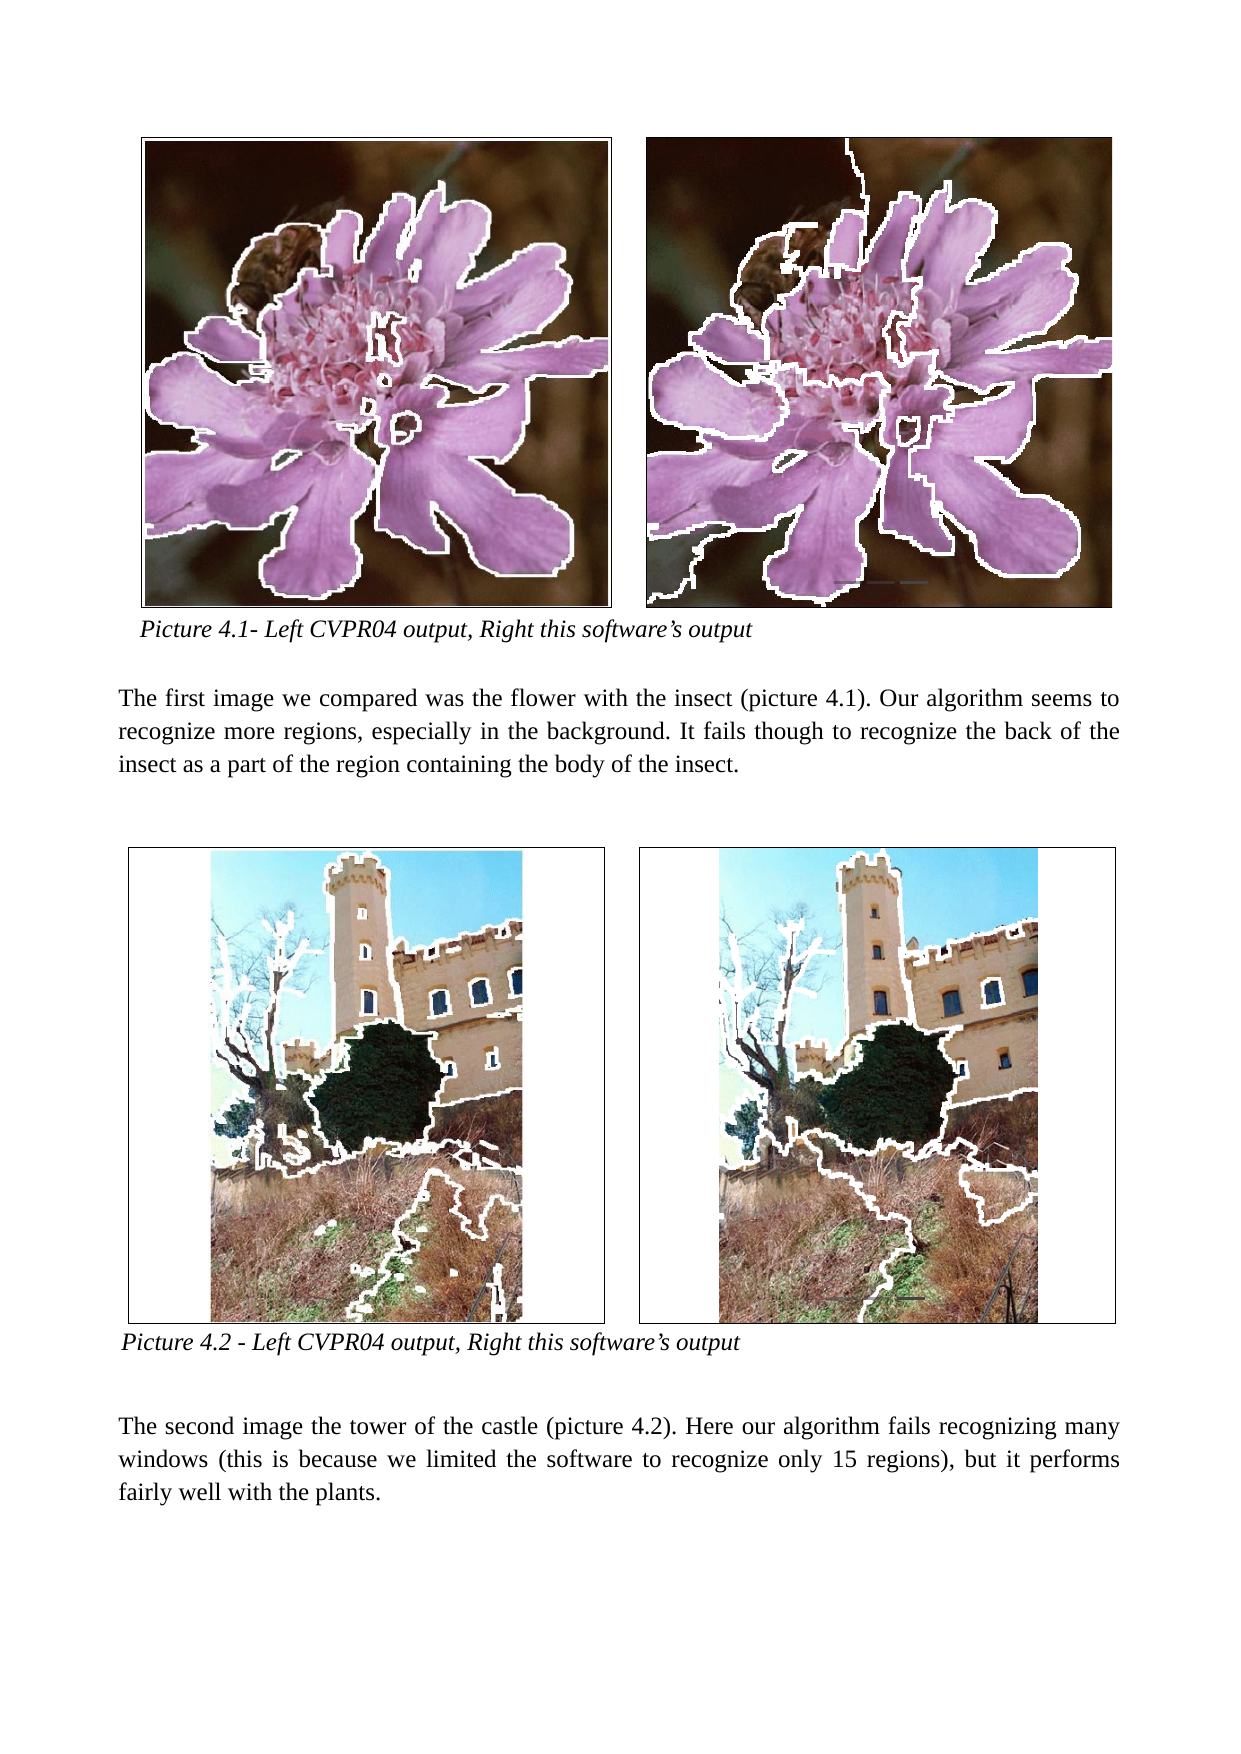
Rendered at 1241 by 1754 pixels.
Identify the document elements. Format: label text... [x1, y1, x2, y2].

text The first image we compared was the flower with the insect (picture 4.1). Our algorithm seems to recognize more regions, especially in the background. It fails though to recognize the back of the insect as a part of the region containing the body of the insect. [118, 118, 1122, 778]
text The second image the tower of the castle (picture 4.2). Here our algorithm fails recognizing many windows (this is because we limited the software to recognize only 15 regions), but it performs fairly well with the plants. [118, 886, 1122, 1506]
picture [139, 133, 1113, 615]
picture [121, 842, 1120, 1327]
text Picture 4.2 - Left CVPR04 output, Right this software’s output [121, 1327, 1119, 1356]
text Picture 4.1- Left CVPR04 output, Right this software’s output [139, 615, 1112, 643]
